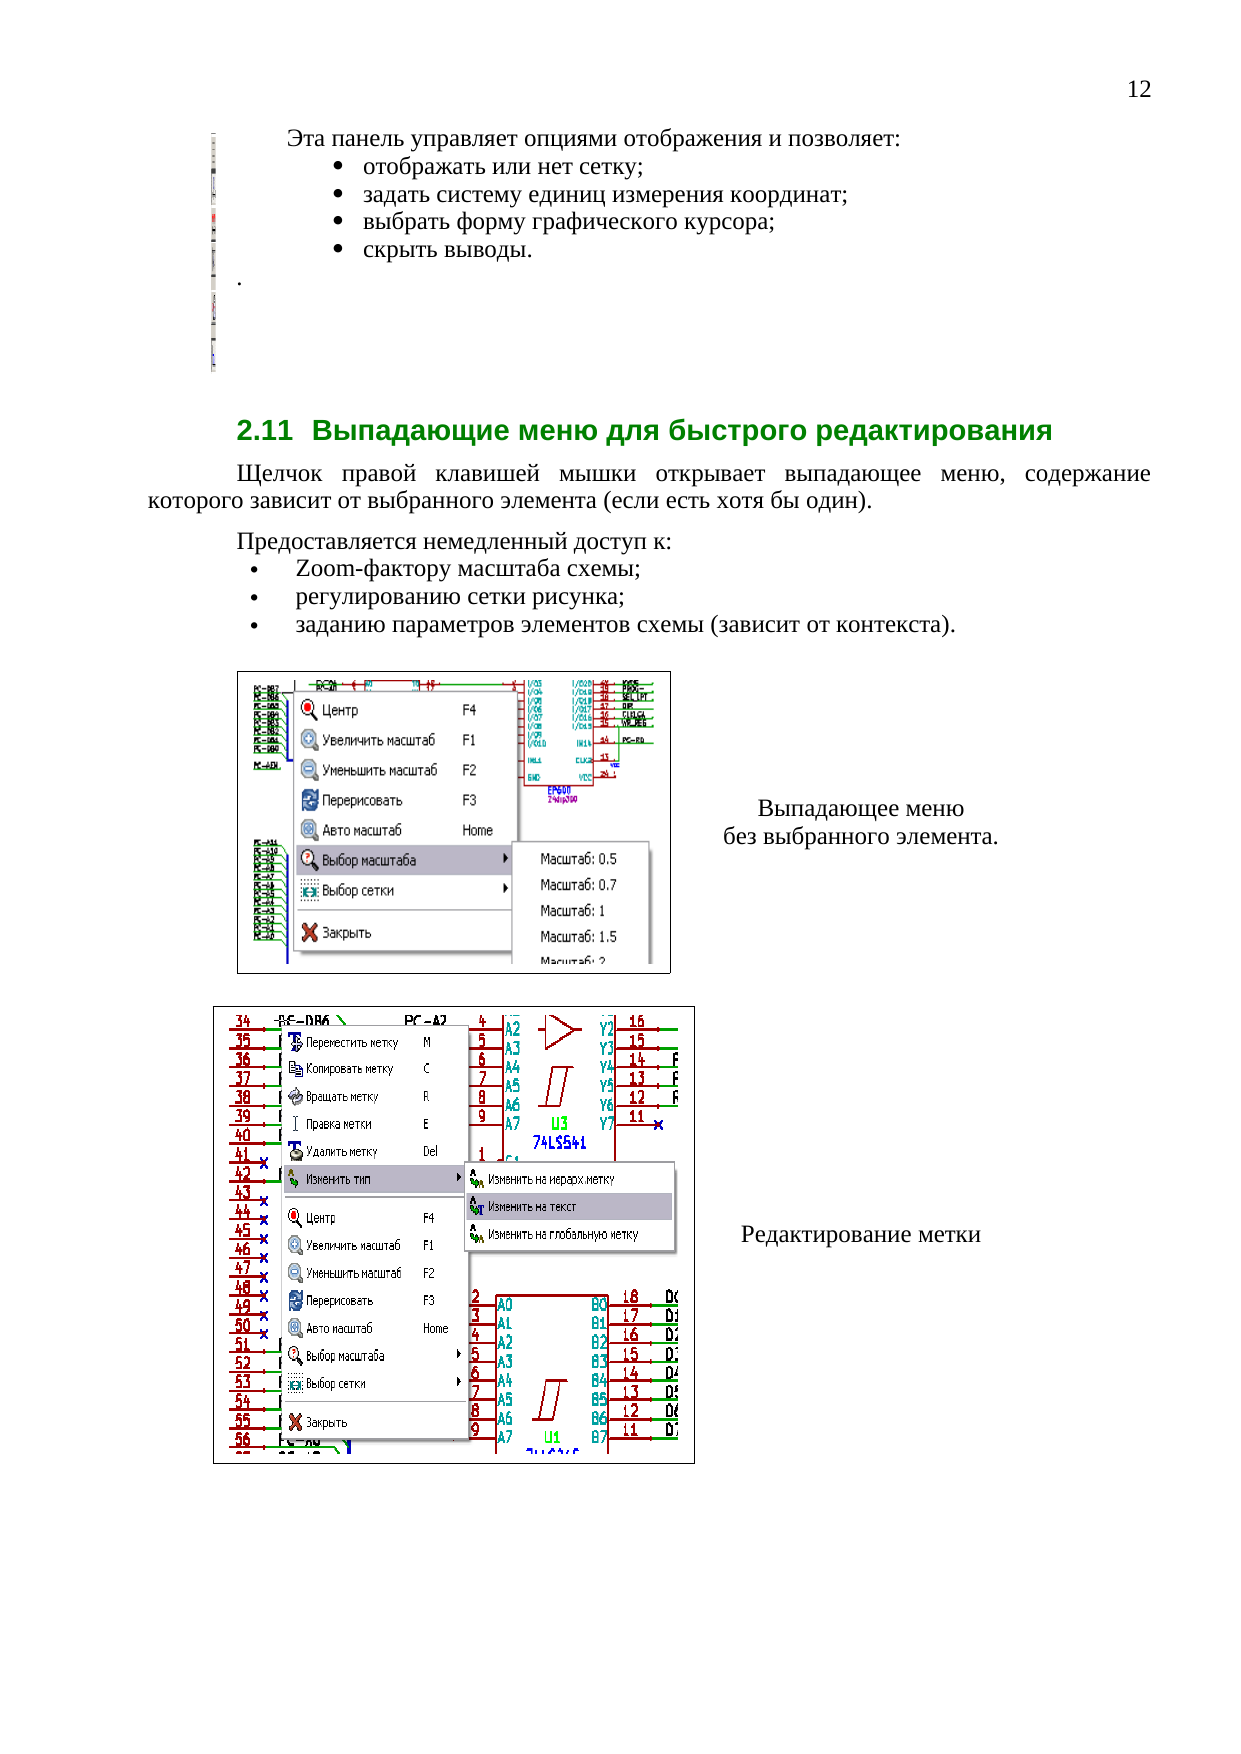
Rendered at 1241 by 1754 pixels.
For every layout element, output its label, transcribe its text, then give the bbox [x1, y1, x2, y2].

list регулированию сетки рисунка; [251, 582, 1152, 610]
table_header [207, 665, 700, 978]
picture [211, 133, 216, 374]
picture [253, 680, 654, 964]
text Щелчок правой клавишей мышки открывает выпадающее меню, содержание которого зависит от выбранного элемента (если есть хотя бы один). [148, 459, 1152, 514]
text Предоставляется немедленный доступ к: [148, 527, 1152, 554]
list заданию параметров элементов схемы (зависит от контекста). [251, 610, 1152, 638]
subtitle Выпадающие меню для быстрого редактирования [236, 414, 1152, 446]
table_cell [207, 978, 700, 1491]
table_header Выпадающее меню без выбранного элемента. [700, 665, 1021, 978]
table_header Эта панель управляет опциями отображения и позволяет: отображать или нет сетку; задать систему единиц измерения координат; выбрать форму графического курсора; скрыть выводы. . [239, 118, 975, 389]
table_header [188, 118, 238, 389]
picture [229, 1015, 678, 1454]
list Zoom-фактору масштаба схемы; [251, 554, 1152, 582]
table_cell Редактирование метки [700, 978, 1021, 1491]
